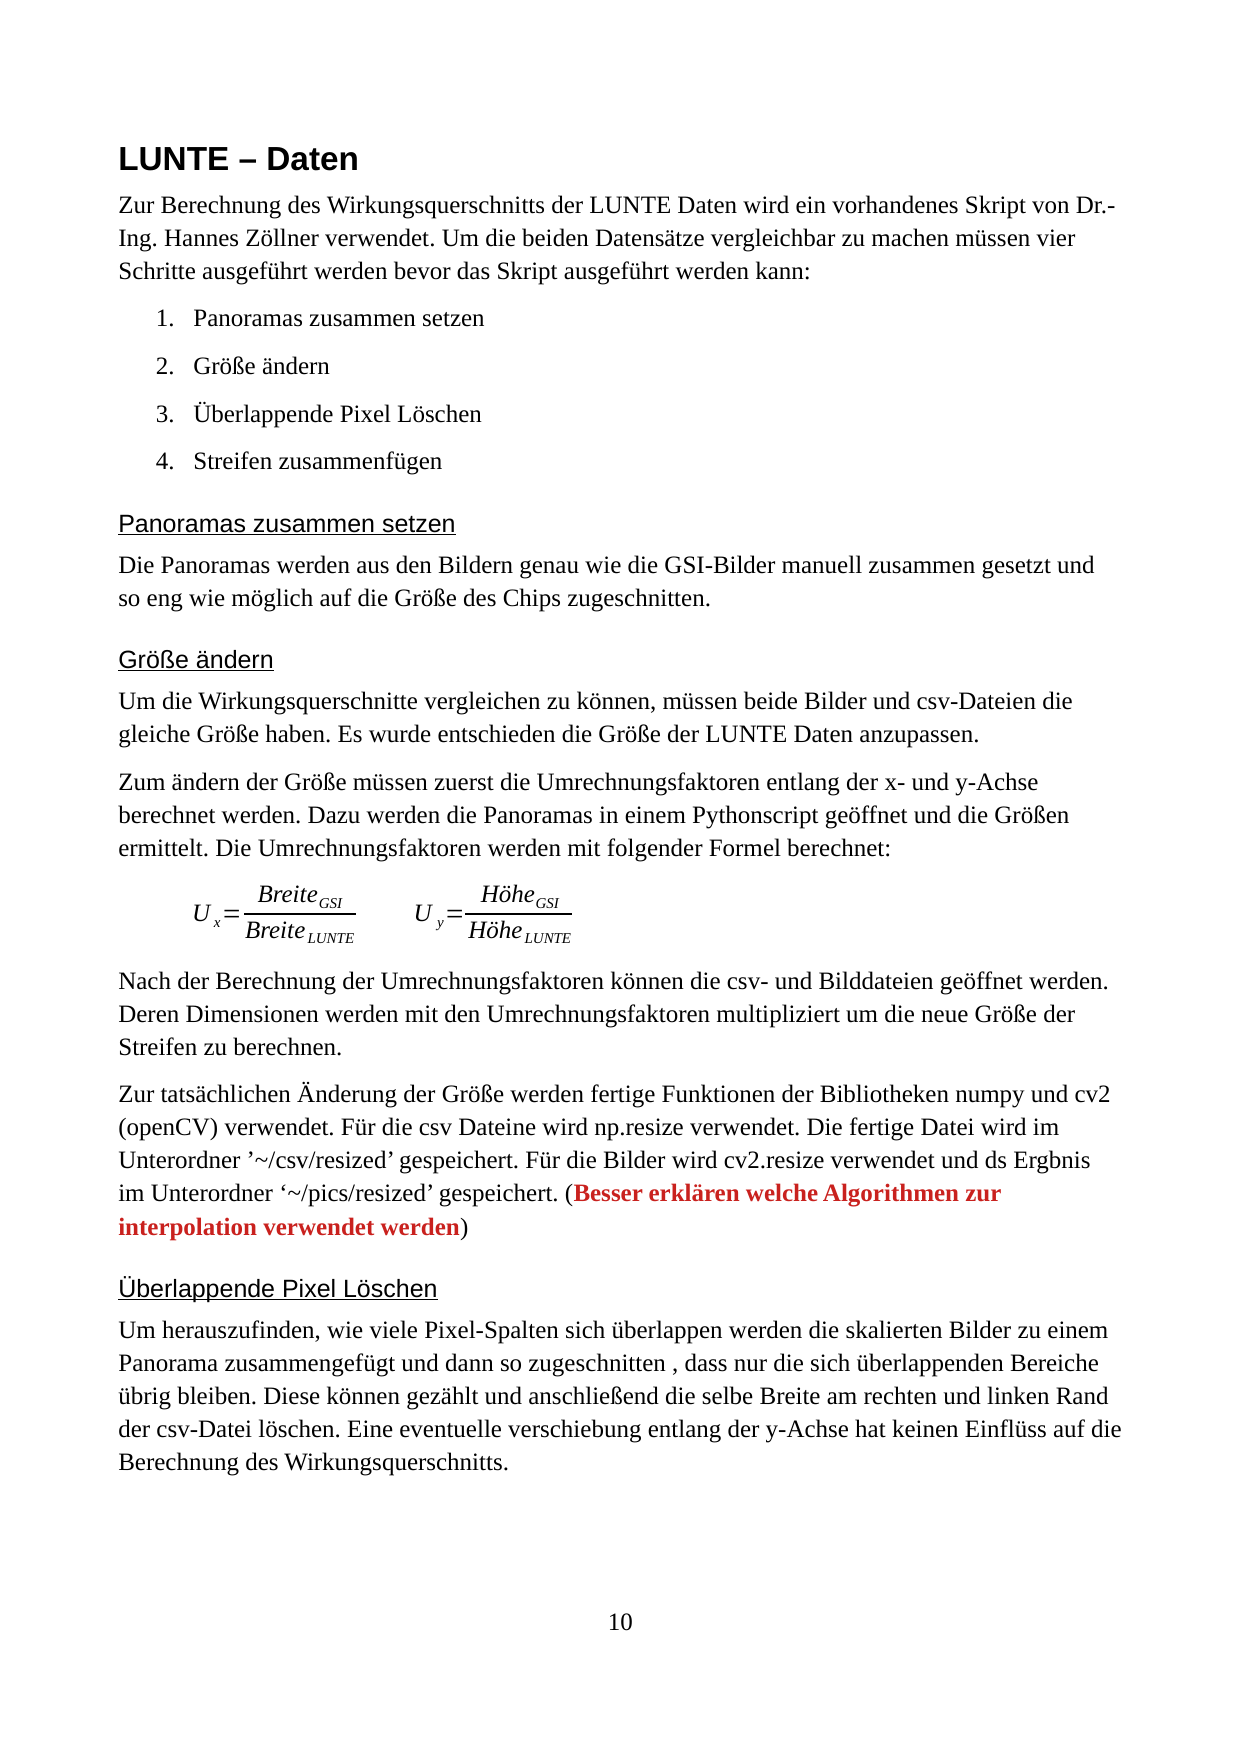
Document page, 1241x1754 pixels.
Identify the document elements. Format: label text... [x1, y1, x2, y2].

text Zur tatsächlichen Änderung der Größe werden fertige Funktionen der Bibliotheken numpy und cv2 (openCV) verwendet. Für die csv Dateine wird np.resize verwendet. Die fertige Datei wird im Unterordner ’~/csv/resized’ gespeichert. Für die Bilder wird cv2.resize verwendet und ds Ergbnis im Unterordner ‘~/pics/resized’ gespeichert. (Besser erklären welche Algorithmen zur interpolation verwendet werden) [118, 1079, 1122, 1240]
subtitle Überlappende Pixel Löschen [118, 1274, 1122, 1302]
text Die Panoramas werden aus den Bildern genau wie die GSI-Bilder manuell zusammen gesetzt und so eng wie möglich auf die Größe des Chips zugeschnitten. [118, 550, 1122, 612]
subtitle Größe ändern [118, 645, 1122, 674]
subtitle LUNTE – Daten [118, 139, 1122, 177]
list Überlappende Pixel Löschen [156, 399, 1122, 427]
list Panoramas zusammen setzen [156, 303, 1122, 332]
text Zur Berechnung des Wirkungsquerschnitts der LUNTE Daten wird ein vorhandenes Skript von Dr.-Ing. Hannes Zöllner verwendet. Um die beiden Datensätze vergleichbar zu machen müssen vier Schritte ausgeführt werden bevor das Skript ausgeführt werden kann: [118, 190, 1122, 285]
list Größe ändern [156, 351, 1122, 380]
text Um die Wirkungsquerschnitte vergleichen zu können, müssen beide Bilder und csv-Dateien die gleiche Größe haben. Es wurde entschieden die Größe der LUNTE Daten anzupassen. [118, 686, 1122, 748]
text Nach der Berechnung der Umrechnungsfaktoren können die csv- und Bilddateien geöffnet werden. Deren Dimensionen werden mit den Umrechnungsfaktoren multipliziert um die neue Größe der Streifen zu berechnen. [118, 966, 1122, 1061]
text Um herauszufinden, wie viele Pixel-Spalten sich überlappen werden die skalierten Bilder zu einem Panorama zusammengefügt und dann so zugeschnitten , dass nur die sich überlappenden Bereiche übrig bleiben. Diese können gezählt und anschließend die selbe Breite am rechten und linken Rand der csv-Datei löschen. Eine eventuelle verschiebung entlang der y-Achse hat keinen Einflüss auf die Berechnung des Wirkungsquerschnitts. [118, 1315, 1122, 1476]
text Zum ändern der Größe müssen zuerst die Umrechnungsfaktoren entlang der x- und y-Achse berechnet werden. Dazu werden die Panoramas in einem Pythonscript geöffnet und die Größen ermittelt. Die Umrechnungsfaktoren werden mit folgender Formel berechnet: [118, 767, 1122, 862]
list Streifen zusammenfügen [156, 446, 1122, 475]
subtitle Panoramas zusammen setzen [118, 508, 1122, 537]
